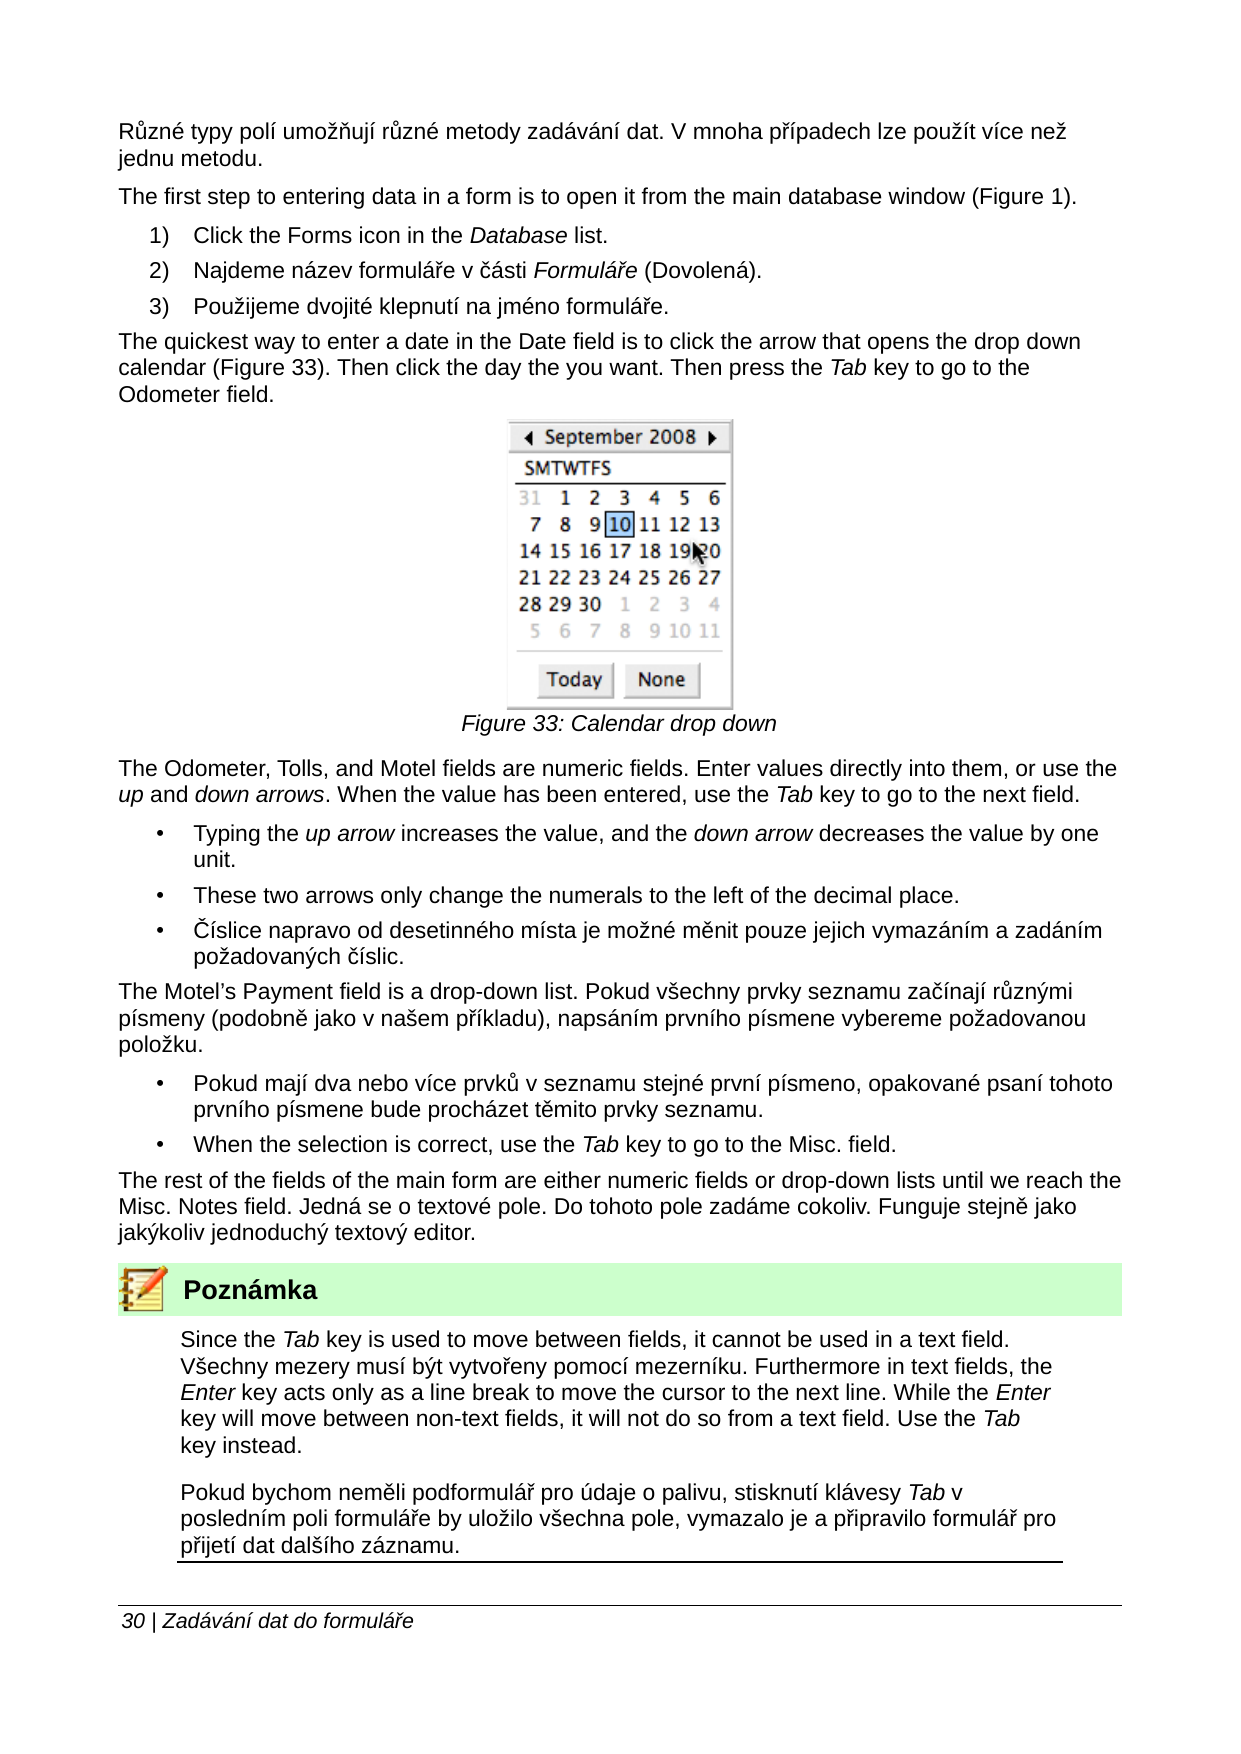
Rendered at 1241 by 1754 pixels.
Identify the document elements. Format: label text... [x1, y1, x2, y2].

list Pokud mají dva nebo více prvků v seznamu stejné první písmeno, opakované psaní tohoto prvního písmene bude procházet těmito prvky seznamu. [156, 1070, 1122, 1123]
list Číslice napravo od desetinného místa je možné měnit pouze jejich vymazáním a zadáním požadovaných číslic. [156, 917, 1122, 969]
text The Motel’s Payment field is a drop-down list. Pokud všechny prvky seznamu začínají různými písmeny (podobně jako v našem příkladu), napsáním prvního písmene vybereme požadovanou položku. [118, 978, 1122, 1057]
text Figure 33: Calendar drop down [447, 419, 793, 736]
list The Odometer, Tolls, and Motel fields are numeric fields. Enter values directly into them, or use the up and down arrows. When the value has been entered, use the Tab key to go to the next field. [118, 755, 1122, 807]
text The quickest way to enter a date in the Date field is to click the arrow that opens the drop down calendar (Figure 33). Then click the day the you want. Then press the Tab key to go to the Odometer field. [118, 328, 1122, 407]
list Typing the up arrow increases the value, and the down arrow decreases the value by one unit. [156, 820, 1122, 873]
text Pokud bychom neměli podformulář pro údaje o palivu, stisknutí klávesy Tab v posledním poli formuláře by uložilo všechna pole, vymazalo je a připravilo formulář pro přijetí dat dalšího záznamu. [177, 1476, 1063, 1561]
list These two arrows only change the numerals to the left of the decimal place. [156, 882, 1122, 908]
text Since the Tab key is used to move between fields, it cannot be used in a text field. Všechny mezery musí být vytvořeny pomocí mezerníku. Furthermore in text fields, the Enter key acts only as a line break to move the cursor to the next line. While the Enter key will move between non-text fields, it will not do so from a text field. Use the Tab key instead. [177, 1323, 1063, 1458]
picture [506, 419, 734, 710]
picture [119, 1264, 170, 1315]
text The first step to entering data in a form is to open it from the main database window (Figure 1). [118, 183, 1122, 210]
text Různé typy polí umožňují různé metody zadávání dat. V mnoha případech lze použít více než jednu metodu. [118, 118, 1122, 171]
subtitle Poznámka [118, 1263, 1122, 1316]
list Click the Forms icon in the Database list. [169, 222, 1122, 248]
text The rest of the fields of the main form are either numeric fields or drop-down lists until we reach the Misc. Notes field. Jedná se o textové pole. Do tohoto pole zadáme cokoliv. Funguje stejně jako jakýkoliv jednoduchý textový editor. [118, 1167, 1122, 1246]
list When the selection is correct, use the Tab key to go to the Misc. field. [156, 1131, 1122, 1158]
list Najdeme název formuláře v části Formuláře (Dovolená). [169, 257, 1122, 284]
list Použijeme dvojité klepnutí na jméno formuláře. [169, 293, 1122, 319]
